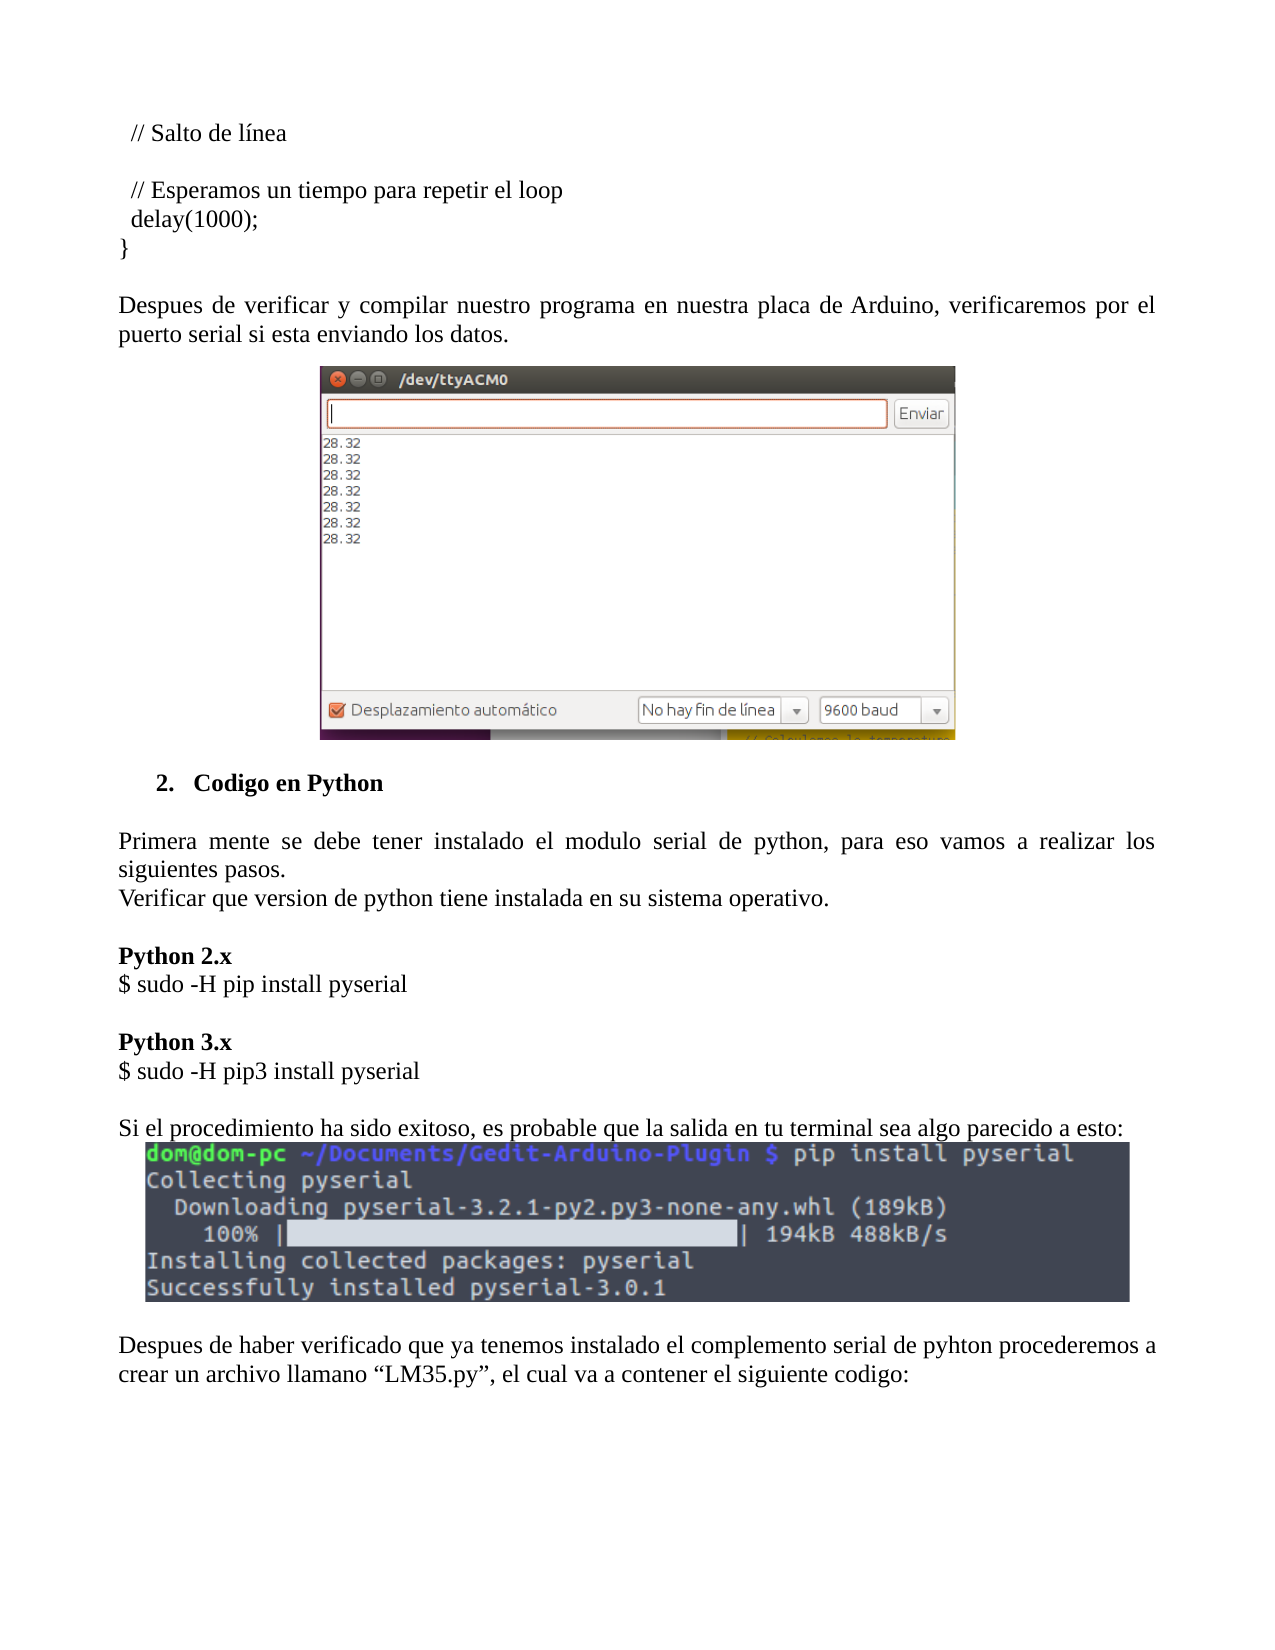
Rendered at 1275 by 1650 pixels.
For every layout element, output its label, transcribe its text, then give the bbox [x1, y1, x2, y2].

text $ sudo -H pip3 install pyserial [118, 1056, 1157, 1084]
text $ sudo -H pip install pyserial [118, 969, 1157, 998]
text delay(1000); [118, 204, 1157, 233]
text Primera mente se debe tener instalado el modulo serial de python, para eso vamos a realizar los siguientes pasos. [118, 826, 1157, 883]
text // Salto de línea [118, 118, 1157, 147]
text Verificar que version de python tiene instalada en su sistema operativo. [118, 883, 1157, 912]
text Python 2.x [118, 941, 1157, 969]
text } [118, 233, 1157, 262]
text Python 3.x [118, 1027, 1157, 1056]
list Codigo en Python [156, 768, 1157, 797]
text Si el procedimiento ha sido exitoso, es probable que la salida en tu terminal sea algo parecido a esto: [118, 1113, 1157, 1142]
picture [319, 366, 457, 740]
picture [145, 1142, 1130, 1302]
text Despues de verificar y compilar nuestro programa en nuestra placa de Arduino, verificaremos por el puerto serial si esta enviando los datos. [118, 291, 1157, 348]
text Despues de haber verificado que ya tenemos instalado el complemento serial de pyhton procederemos a crear un archivo llamano “LM35.py”, el cual va a contener el siguiente codigo: [118, 1330, 1157, 1388]
text // Esperamos un tiempo para repetir el loop [118, 176, 1157, 204]
